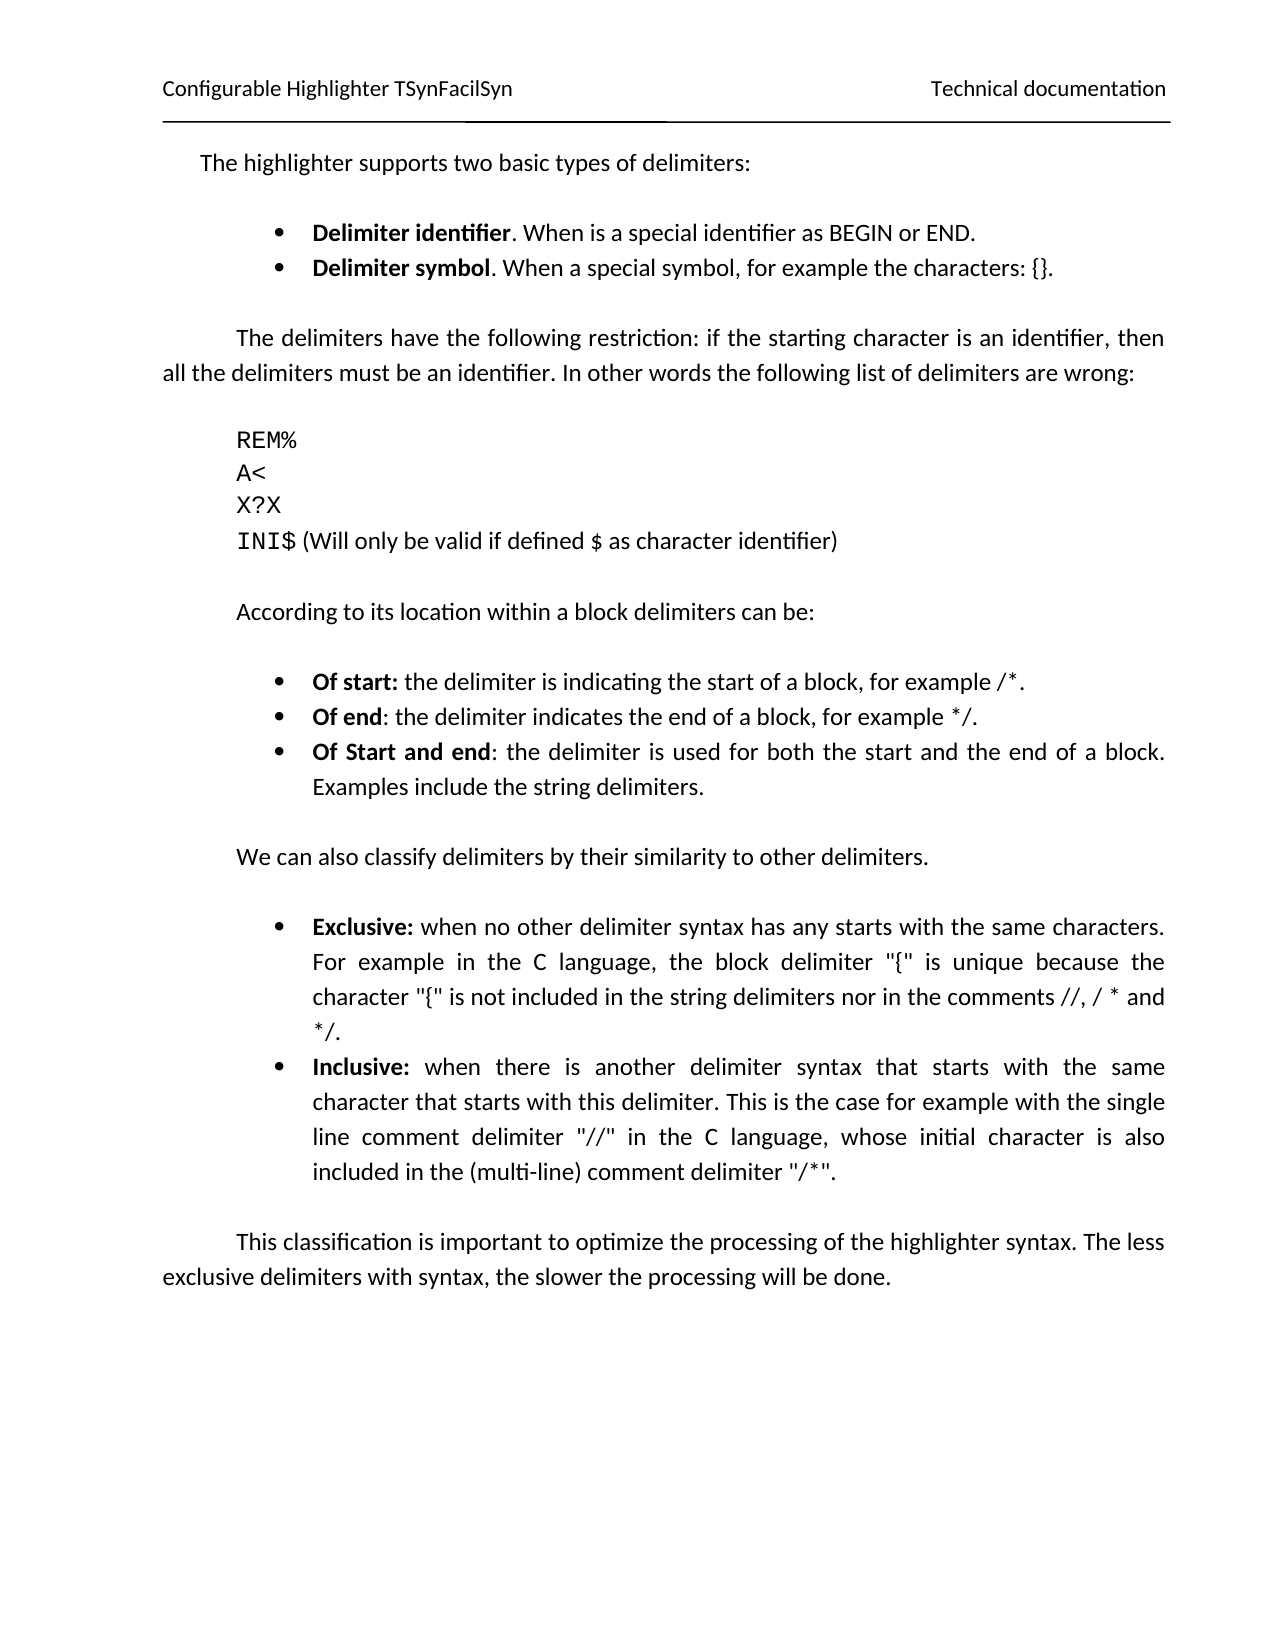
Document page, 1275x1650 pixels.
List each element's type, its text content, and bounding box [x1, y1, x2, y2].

text The highlighter supports two basic types of delimiters: [162, 148, 1167, 178]
text We can also classify delimiters by their similarity to other delimiters. [162, 842, 1167, 872]
text The delimiters have the following restriction: if the starting character is an identifier, then all the delimiters must be an identifier. In other words the following list of delimiters are wrong: [162, 323, 1167, 388]
list Inclusive: when there is another delimiter syntax that starts with the same character that starts with this delimiter. This is the case for example with the single line comment delimiter "//" in the C language, whose initial character is also included in the (multi-line) comment delimiter "/*". [275, 1052, 1167, 1187]
text X?X [162, 493, 1167, 521]
list Exclusive: when no other delimiter syntax has any starts with the same characters. For example in the C language, the block delimiter "{" is unique because the character "{" is not included in the string delimiters nor in the comments //, / * and */. [275, 912, 1167, 1047]
list Delimiter identifier. When is a special identifier as BEGIN or END. [275, 218, 1167, 248]
list Delimiter symbol. When a special symbol, for example the characters: {}. [275, 253, 1167, 283]
list Of Start and end: the delimiter is used for both the start and the end of a block. Examples include the string delimiters. [275, 737, 1167, 802]
text REM% [162, 428, 1167, 456]
text This classification is important to optimize the processing of the highlighter syntax. The less exclusive delimiters with syntax, the slower the processing will be done. [162, 1227, 1167, 1292]
text INI$ (Will only be valid if defined $ as character identifier) [162, 525, 1167, 557]
list Of end: the delimiter indicates the end of a block, for example */. [275, 702, 1167, 732]
list Of start: the delimiter is indicating the start of a block, for example /*. [275, 667, 1167, 697]
text A< [162, 460, 1167, 488]
text According to its location within a block delimiters can be: [162, 597, 1167, 627]
